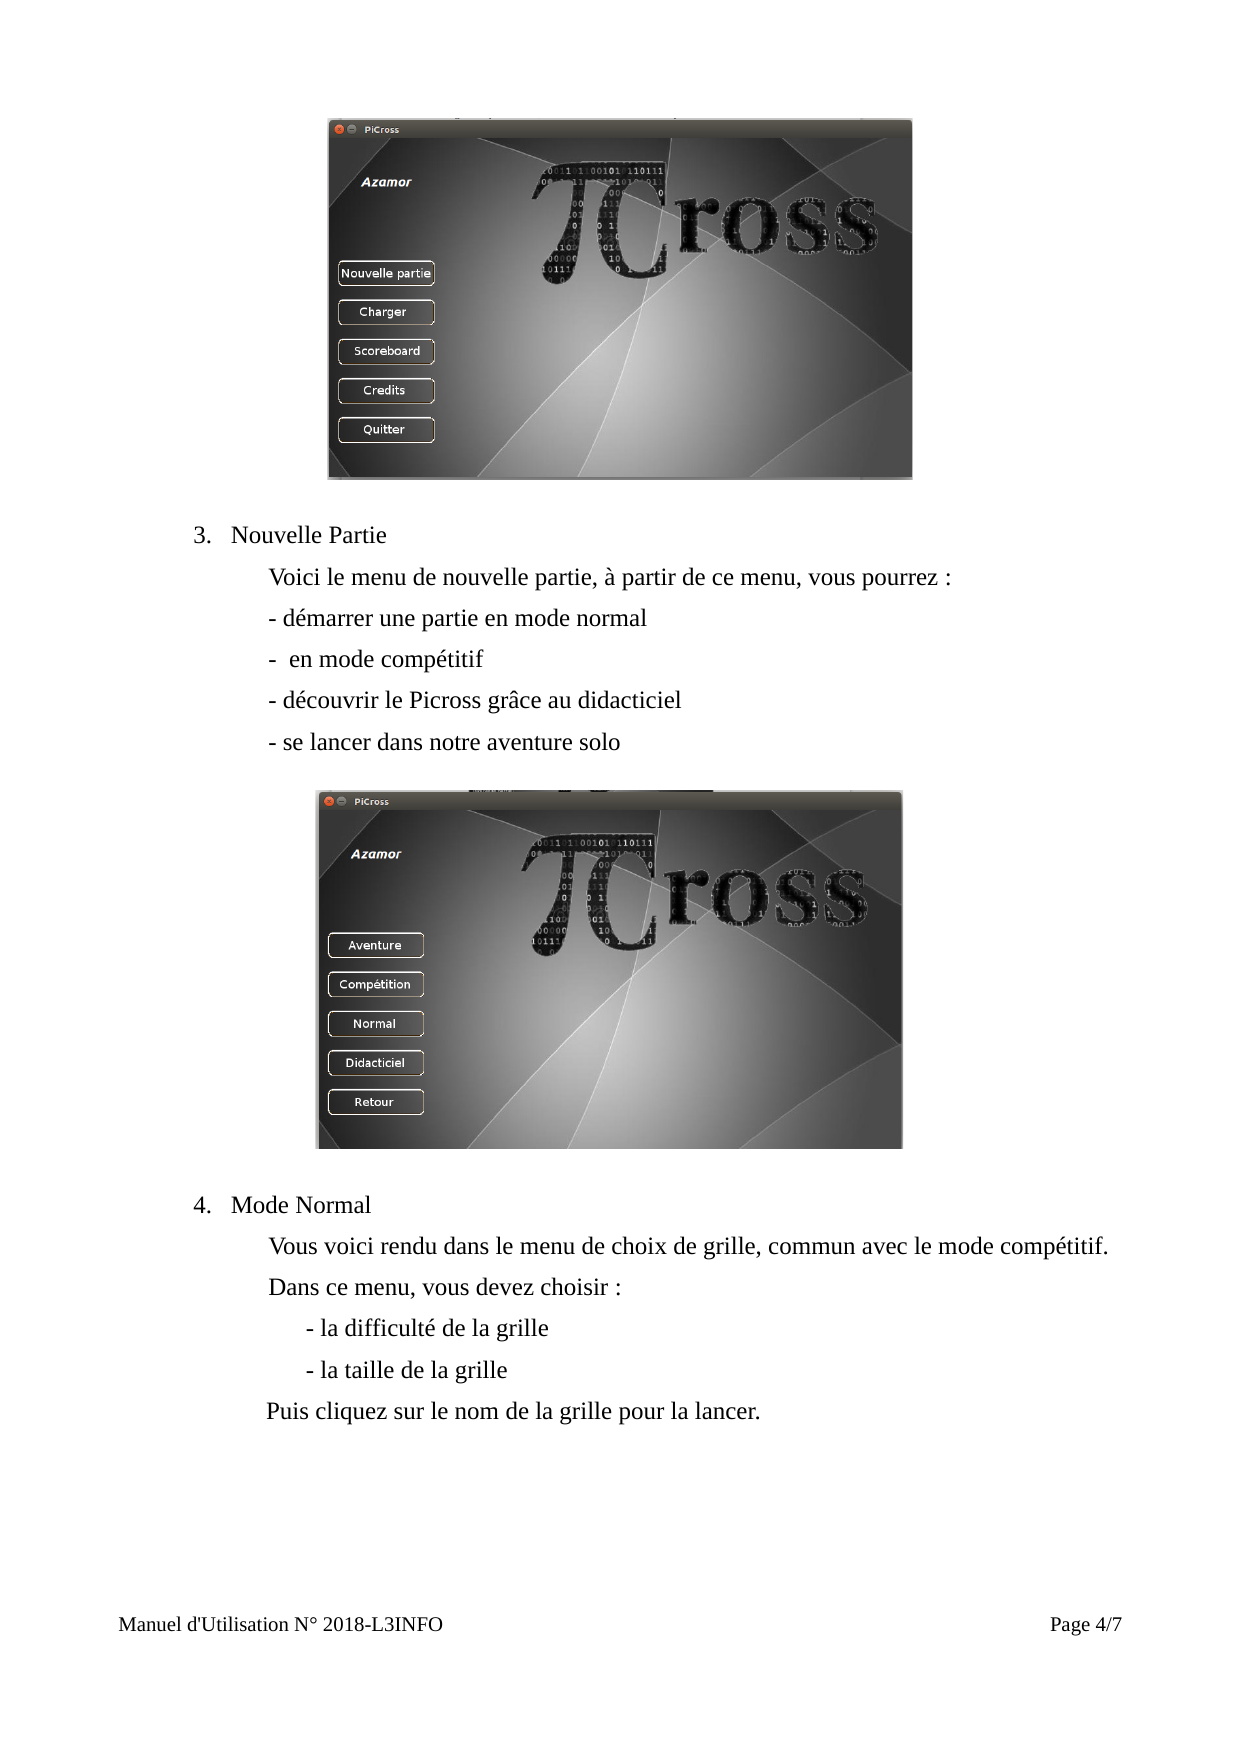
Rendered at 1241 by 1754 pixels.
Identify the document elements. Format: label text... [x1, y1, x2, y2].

list - en mode compétitif [231, 644, 1122, 673]
list Mode Normal [193, 1190, 1122, 1218]
list Vous voici rendu dans le menu de choix de grille, commun avec le mode compétitif. [231, 1231, 1122, 1260]
picture [315, 790, 904, 1149]
list - la difficulté de la grille [268, 1313, 1122, 1342]
list - démarrer une partie en mode normal [231, 603, 1122, 632]
list Dans ce menu, vous devez choisir : [231, 1272, 1122, 1301]
list - la taille de la grille [268, 1355, 1122, 1383]
list - découvrir le Picross grâce au didacticiel [231, 686, 1122, 714]
list Nouvelle Partie [193, 521, 1122, 549]
list - se lancer dans notre aventure solo [231, 727, 1122, 756]
text Puis cliquez sur le nom de la grille pour la lancer. [118, 1396, 1122, 1425]
list Voici le menu de nouvelle partie, à partir de ce menu, vous pourrez : [231, 562, 1122, 591]
picture [327, 118, 913, 480]
